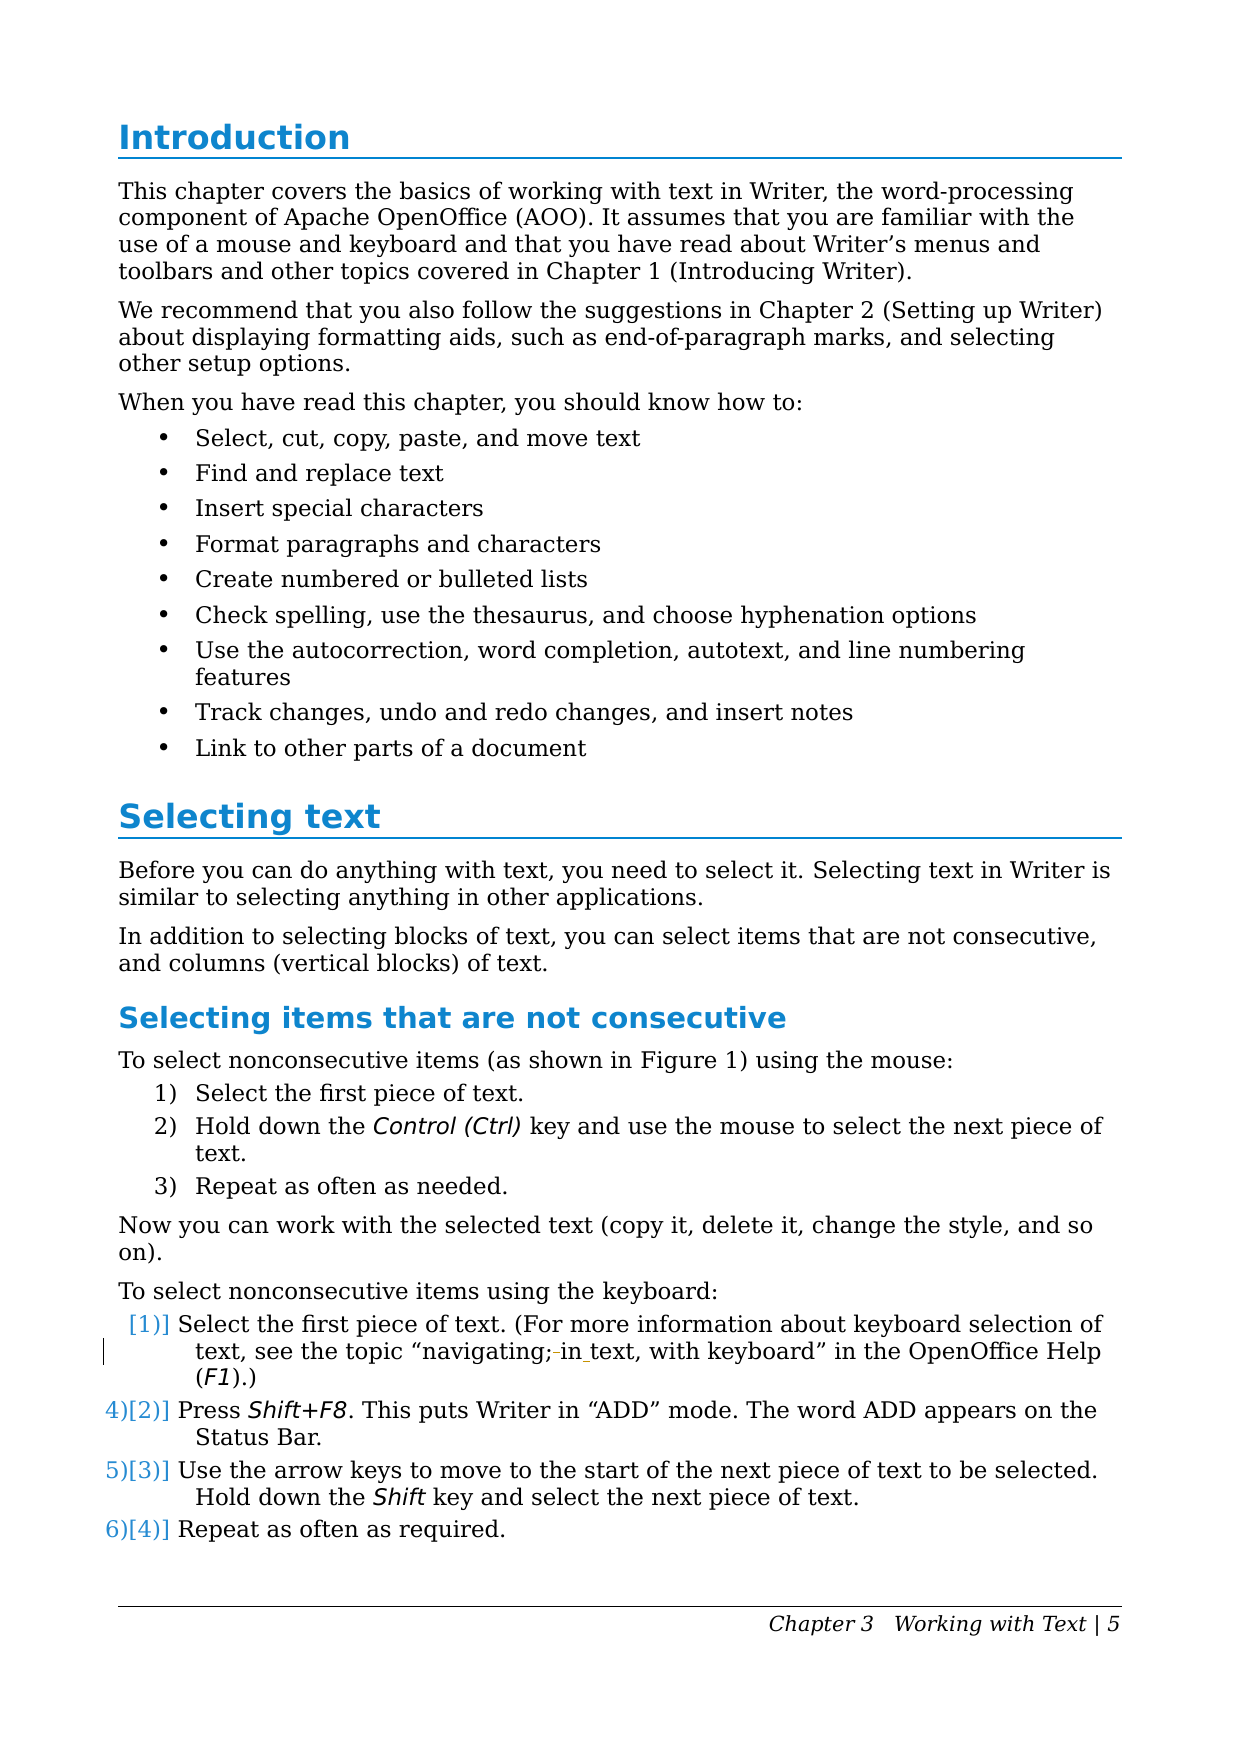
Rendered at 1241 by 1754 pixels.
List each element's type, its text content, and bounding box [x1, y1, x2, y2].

list When you have read this chapter, you should know how to: [118, 389, 1122, 416]
list Link to other parts of a document [156, 733, 1122, 762]
list Format paragraphs and characters [156, 529, 1122, 558]
text Now you can work with the selected text (copy it, delete it, change the style, and so on). [118, 1212, 1122, 1266]
list To select nonconsecutive items using the keyboard: [118, 1278, 1122, 1305]
list Insert special characters [156, 493, 1122, 523]
list Use the autocorrection, word completion, autotext, and line numbering features [156, 635, 1122, 691]
text In addition to selecting blocks of text, you can select items that are not consecutive, and columns (vertical blocks) of text. [118, 923, 1122, 977]
list Hold down the Control (Ctrl) key and use the mouse to select the next piece of text. [177, 1113, 1122, 1167]
subtitle Selecting items that are not consecutive [118, 1001, 1122, 1035]
list Find and replace text [156, 458, 1122, 487]
list Select the first piece of text. [177, 1081, 1122, 1107]
subtitle Introduction [118, 118, 1122, 157]
list To select nonconsecutive items (as shown in Figure 1) using the mouse: [118, 1047, 1122, 1074]
text Before you can do anything with text, you need to select it. Selecting text in Writer is similar to selecting anything in other applications. [118, 858, 1122, 911]
list Select the first piece of text. (For more information about keyboard selection of text, see the topic “navigating;in text, with keyboard” in the OpenOffice Help (F1).) [177, 1311, 1122, 1391]
list Create numbered or bulleted lists [156, 564, 1122, 593]
list Use the arrow keys to move to the start of the next piece of text to be selected. Hold down the Shift key and select the next piece of text. [177, 1457, 1122, 1510]
list Check spelling, use the thesaurus, and choose hyphenation options [156, 600, 1122, 629]
list Repeat as often as required. [177, 1517, 1122, 1543]
list Track changes, undo and redo changes, and insert notes [156, 697, 1122, 726]
list Press Shift+F8. This puts Writer in “ADD” mode. The word ADD appears on the Status Bar. [177, 1397, 1122, 1451]
list Select, cut, copy, paste, and move text [156, 423, 1122, 452]
text We recommend that you also follow the suggestions in Chapter 2 (Setting up Writer) about displaying formatting aids, such as end-of-paragraph marks, and selecting other setup options. [118, 297, 1122, 377]
subtitle Selecting text [118, 798, 1122, 837]
list Repeat as often as needed. [177, 1173, 1122, 1200]
text This chapter covers the basics of working with text in Writer, the word-processing component of Apache OpenOffice (AOO). It assumes that you are familiar with the use of a mouse and keyboard and that you have read about Writer’s menus and toolbars and other topics covered in Chapter 1 (Introducing Writer). [118, 178, 1122, 284]
